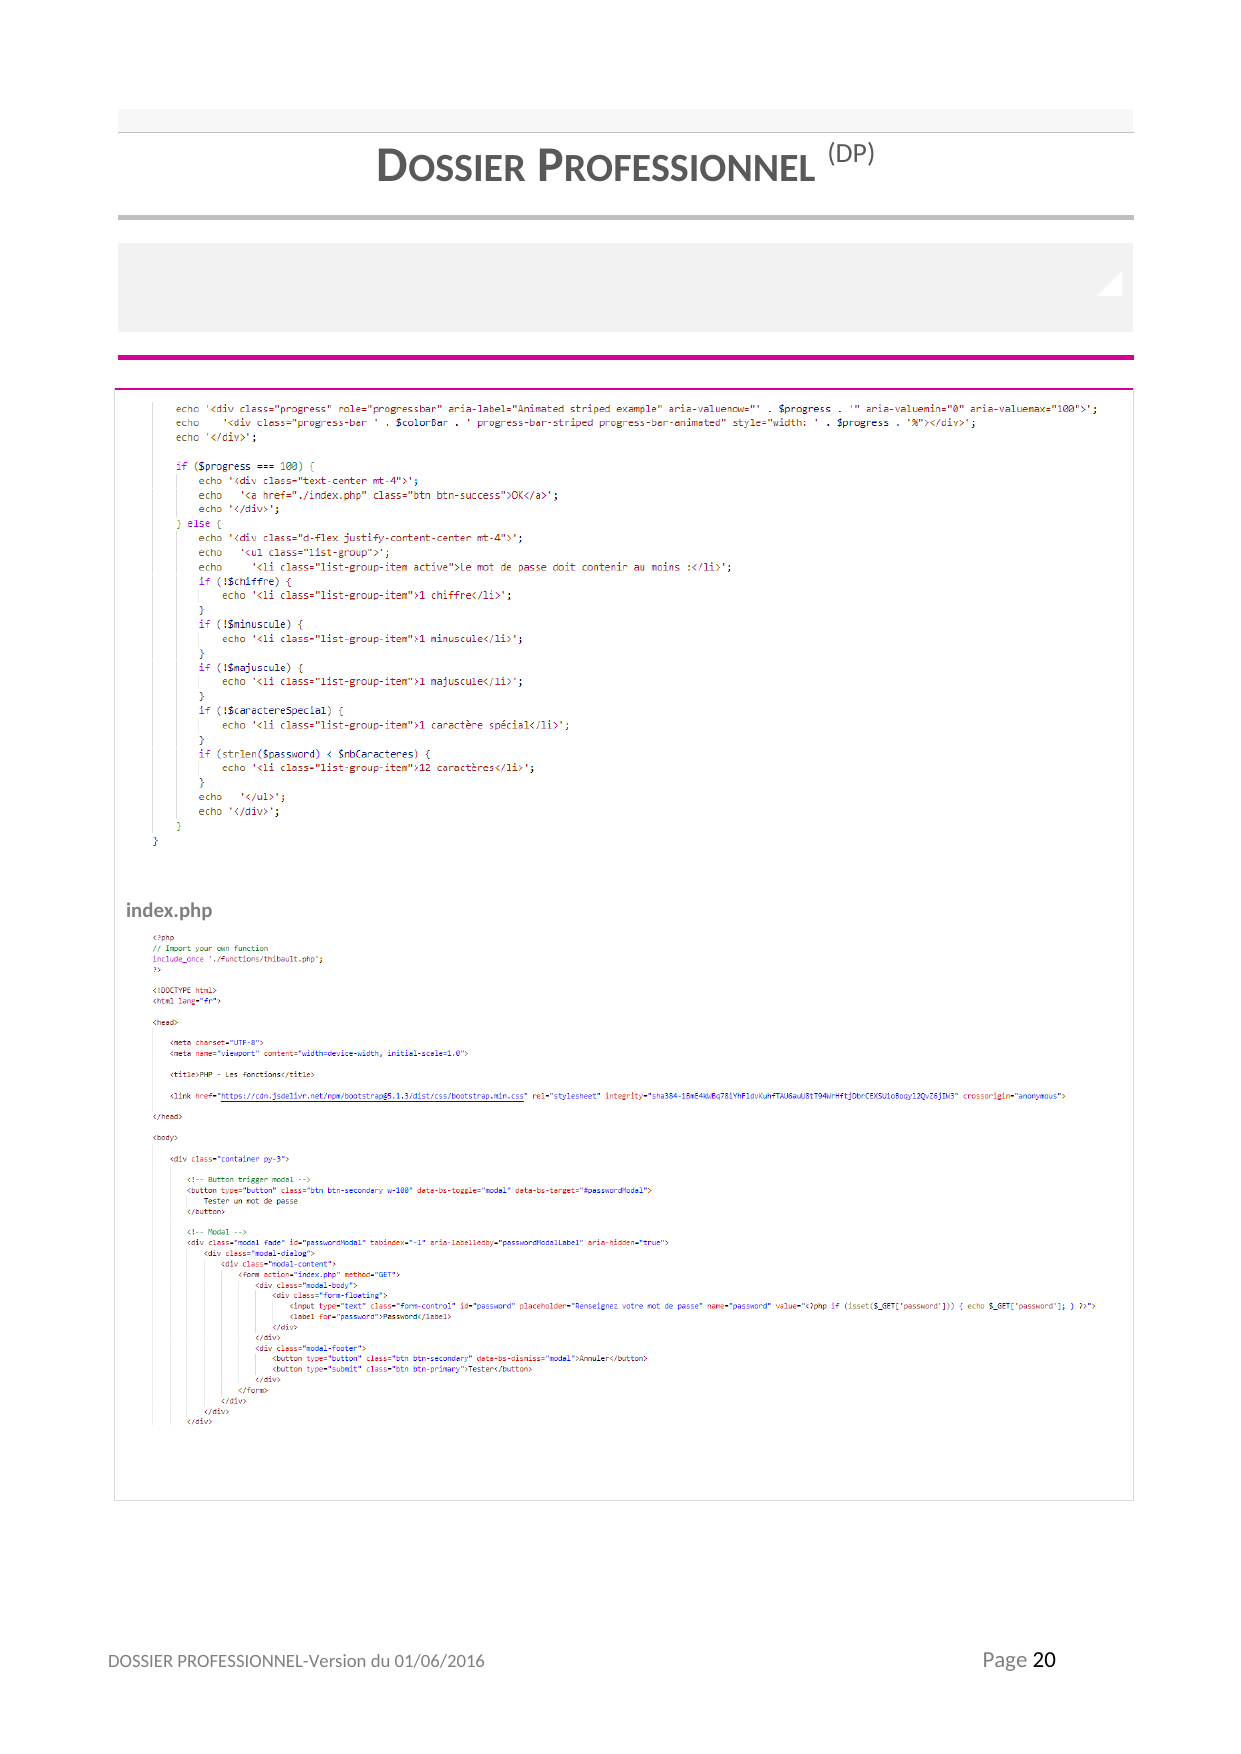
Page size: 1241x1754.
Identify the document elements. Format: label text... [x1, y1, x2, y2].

picture [151, 402, 1097, 847]
table_cell index.php [115, 390, 1133, 1500]
picture [151, 934, 1097, 1425]
